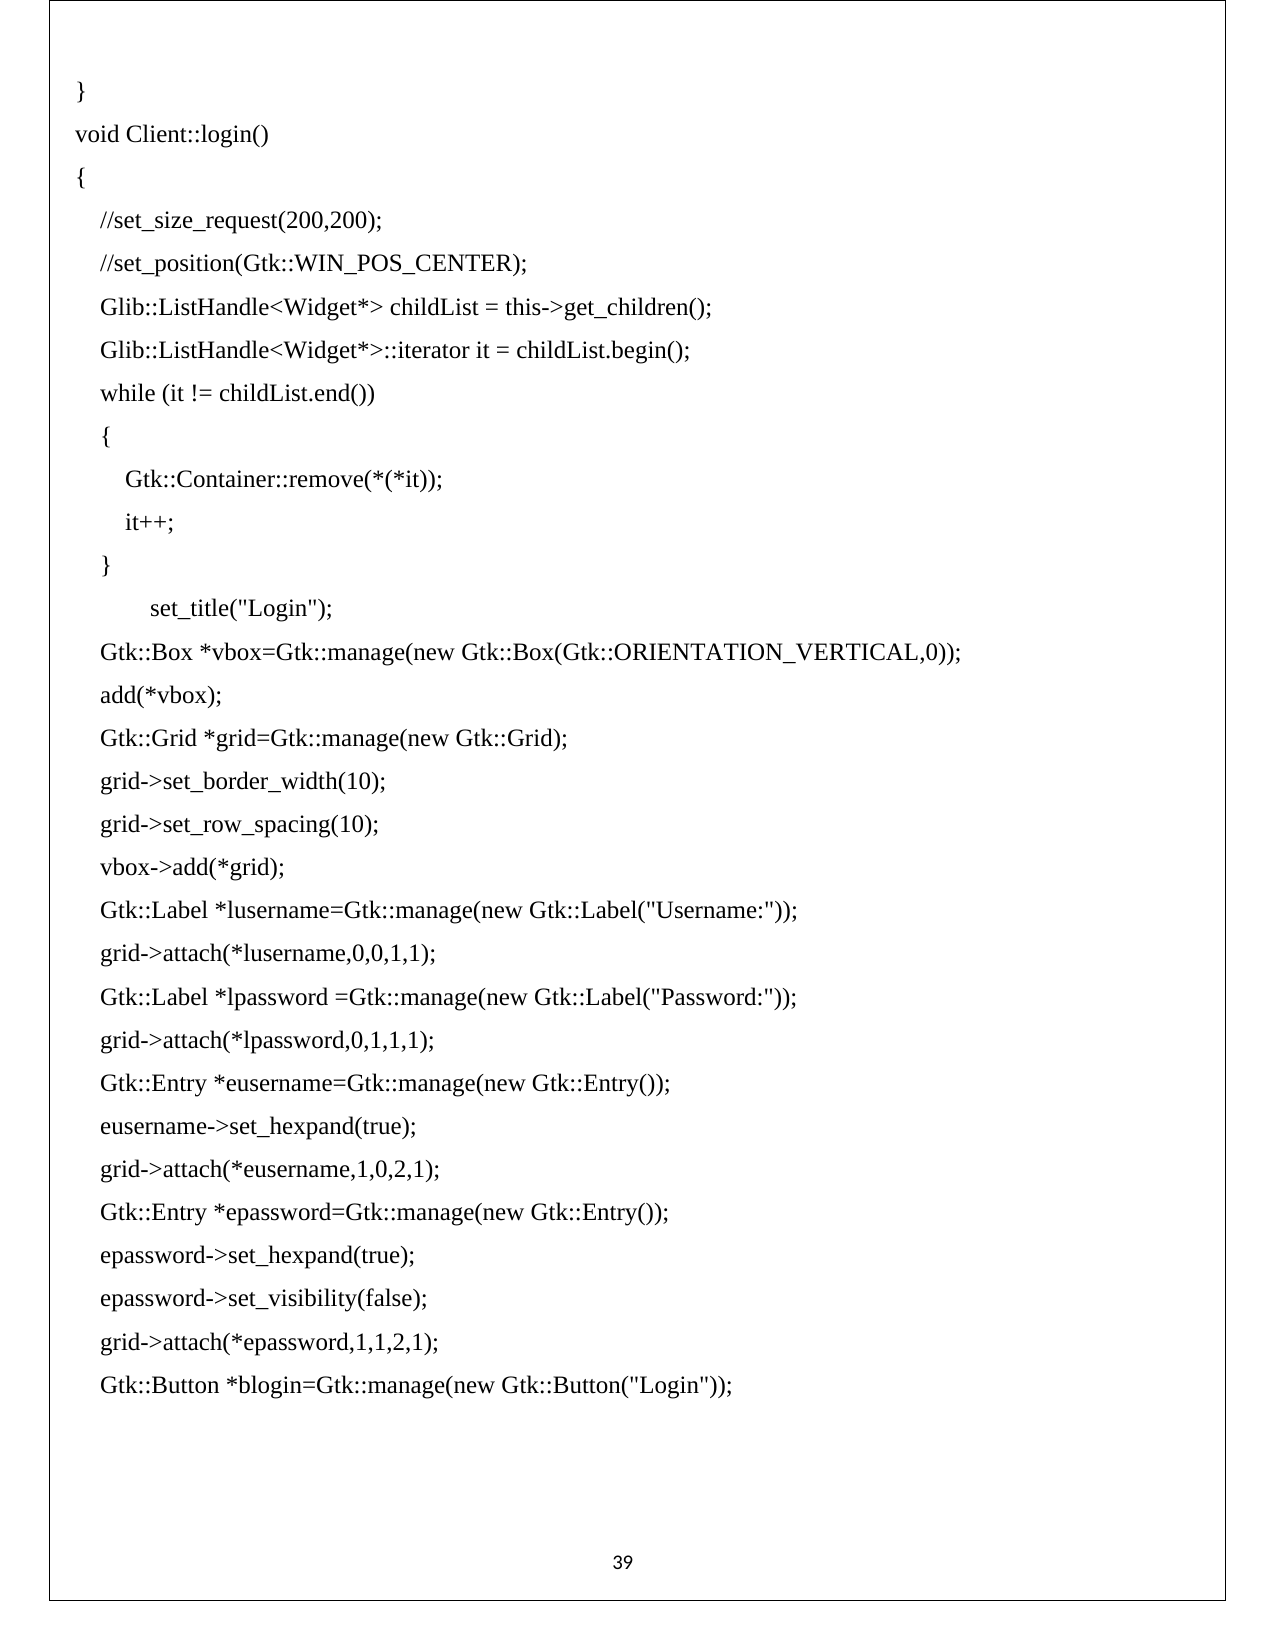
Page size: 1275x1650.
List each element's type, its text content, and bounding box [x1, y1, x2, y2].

text Gtk::Label *lusername=Gtk::manage(new Gtk::Label("Username:")); [75, 895, 1051, 924]
text eusername->set_hexpand(true); [75, 1111, 1051, 1140]
text grid->attach(*lpassword,0,1,1,1); [75, 1025, 1051, 1053]
text vbox->add(*grid); [75, 852, 1051, 881]
text grid->attach(*eusername,1,0,2,1); [75, 1154, 1051, 1183]
text Gtk::Grid *grid=Gtk::manage(new Gtk::Grid); [75, 723, 1051, 752]
text add(*vbox); [75, 680, 1051, 708]
text Glib::ListHandle<Widget*> childList = this->get_children(); [75, 292, 1051, 320]
text grid->attach(*lusername,0,0,1,1); [75, 938, 1051, 967]
text grid->set_border_width(10); [75, 766, 1051, 795]
text grid->attach(*epassword,1,1,2,1); [75, 1327, 1051, 1355]
text set_title("Login"); [75, 593, 1051, 622]
text epassword->set_hexpand(true); [75, 1240, 1051, 1269]
text } [75, 76, 1051, 105]
text Gtk::Label *lpassword =Gtk::manage(new Gtk::Label("Password:")); [75, 982, 1051, 1010]
text //set_size_request(200,200); [75, 205, 1051, 234]
text Gtk::Button *blogin=Gtk::manage(new Gtk::Button("Login")); [75, 1370, 1051, 1398]
text Gtk::Box *vbox=Gtk::manage(new Gtk::Box(Gtk::ORIENTATION_VERTICAL,0)); [75, 637, 1051, 665]
text while (it != childList.end()) [75, 378, 1051, 407]
text Glib::ListHandle<Widget*>::iterator it = childList.begin(); [75, 335, 1051, 363]
text Gtk::Entry *epassword=Gtk::manage(new Gtk::Entry()); [75, 1197, 1051, 1226]
text epassword->set_visibility(false); [75, 1283, 1051, 1312]
text //set_position(Gtk::WIN_POS_CENTER); [75, 248, 1051, 277]
text { [75, 421, 1051, 450]
text Gtk::Entry *eusername=Gtk::manage(new Gtk::Entry()); [75, 1068, 1051, 1097]
text it++; [75, 507, 1051, 536]
text } [75, 550, 1051, 579]
text Gtk::Container::remove(*(*it)); [75, 464, 1051, 493]
text { [75, 162, 1051, 191]
text grid->set_row_spacing(10); [75, 809, 1051, 838]
text void Client::login() [75, 119, 1051, 148]
